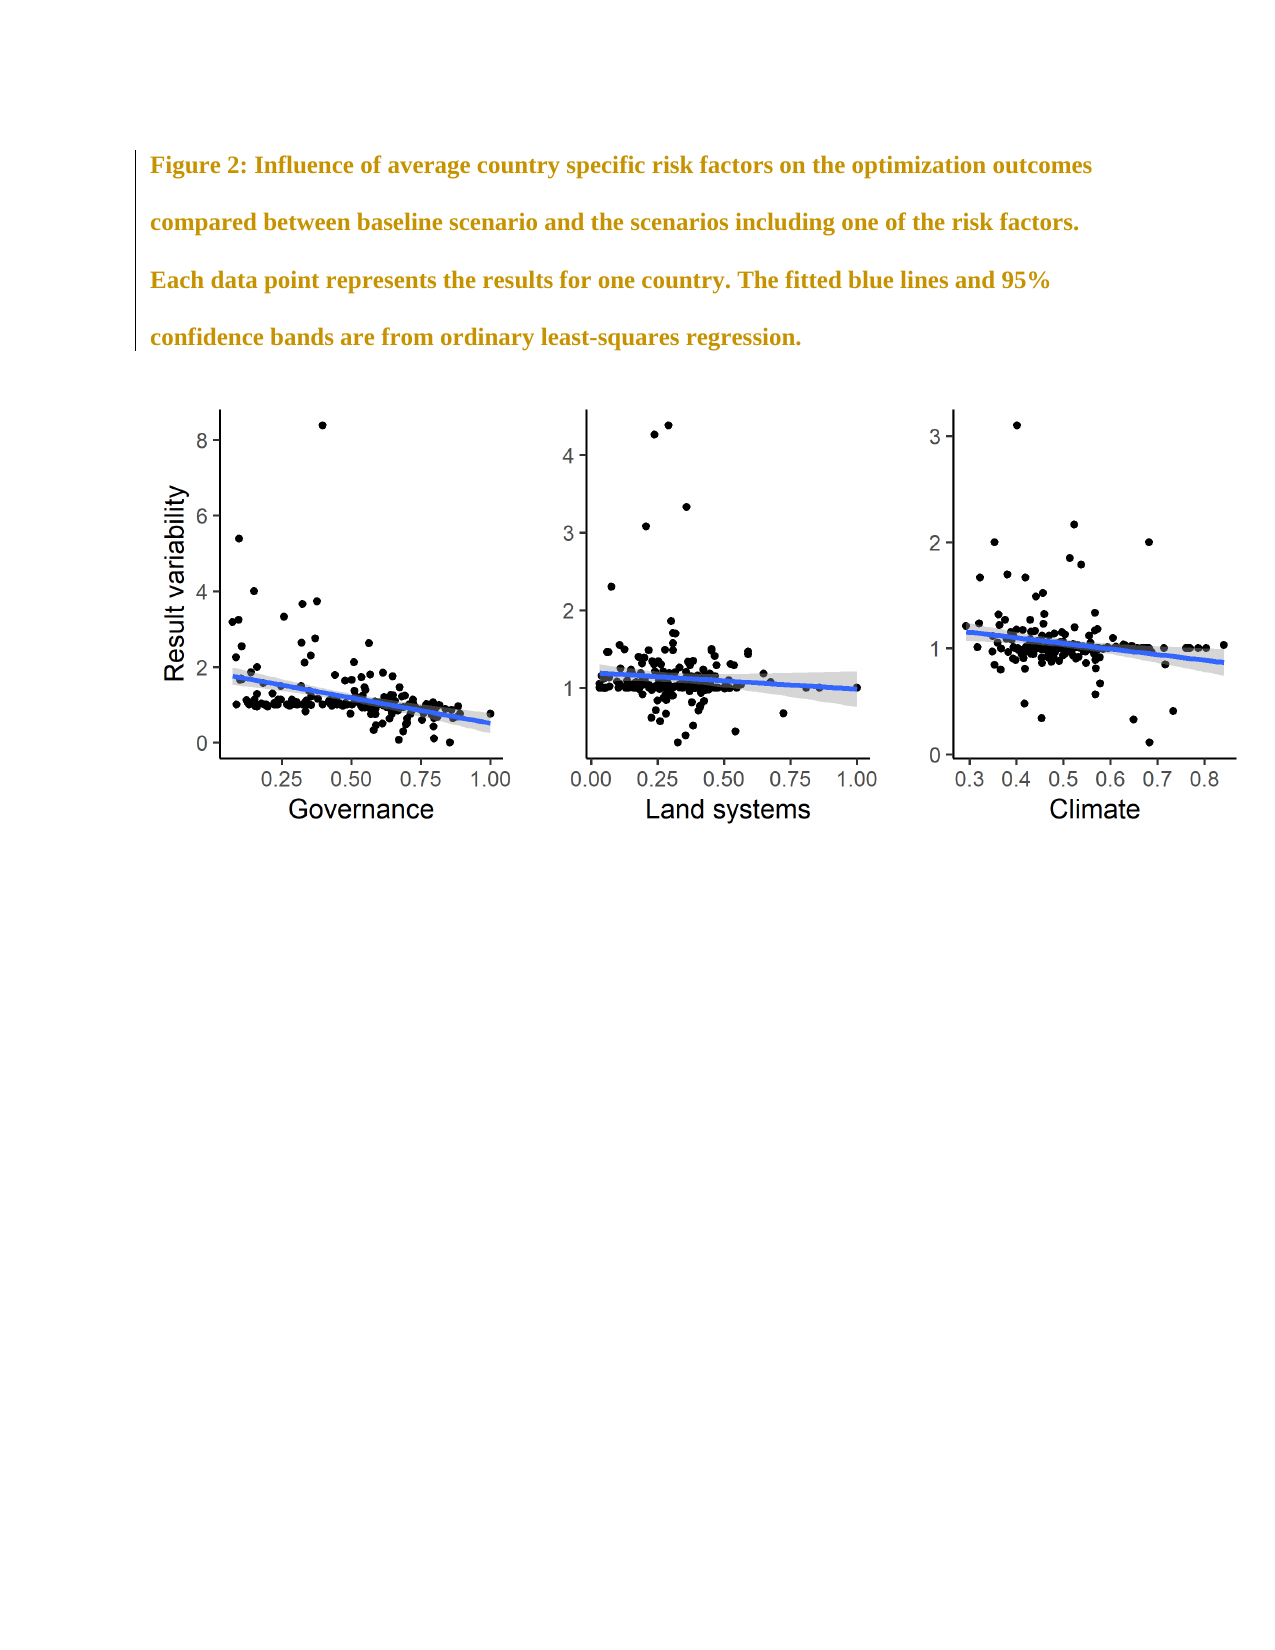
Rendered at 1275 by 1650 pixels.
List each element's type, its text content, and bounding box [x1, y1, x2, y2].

text Figure 2: Influence of average country specific risk factors on the optimization outcomes compared between baseline scenario and the scenarios including one of the risk factors. Each data point represents the results for one country. The fitted blue lines and 95% confidence bands are from ordinary least-squares regression. [150, 150, 1125, 351]
picture [150, 396, 1250, 837]
